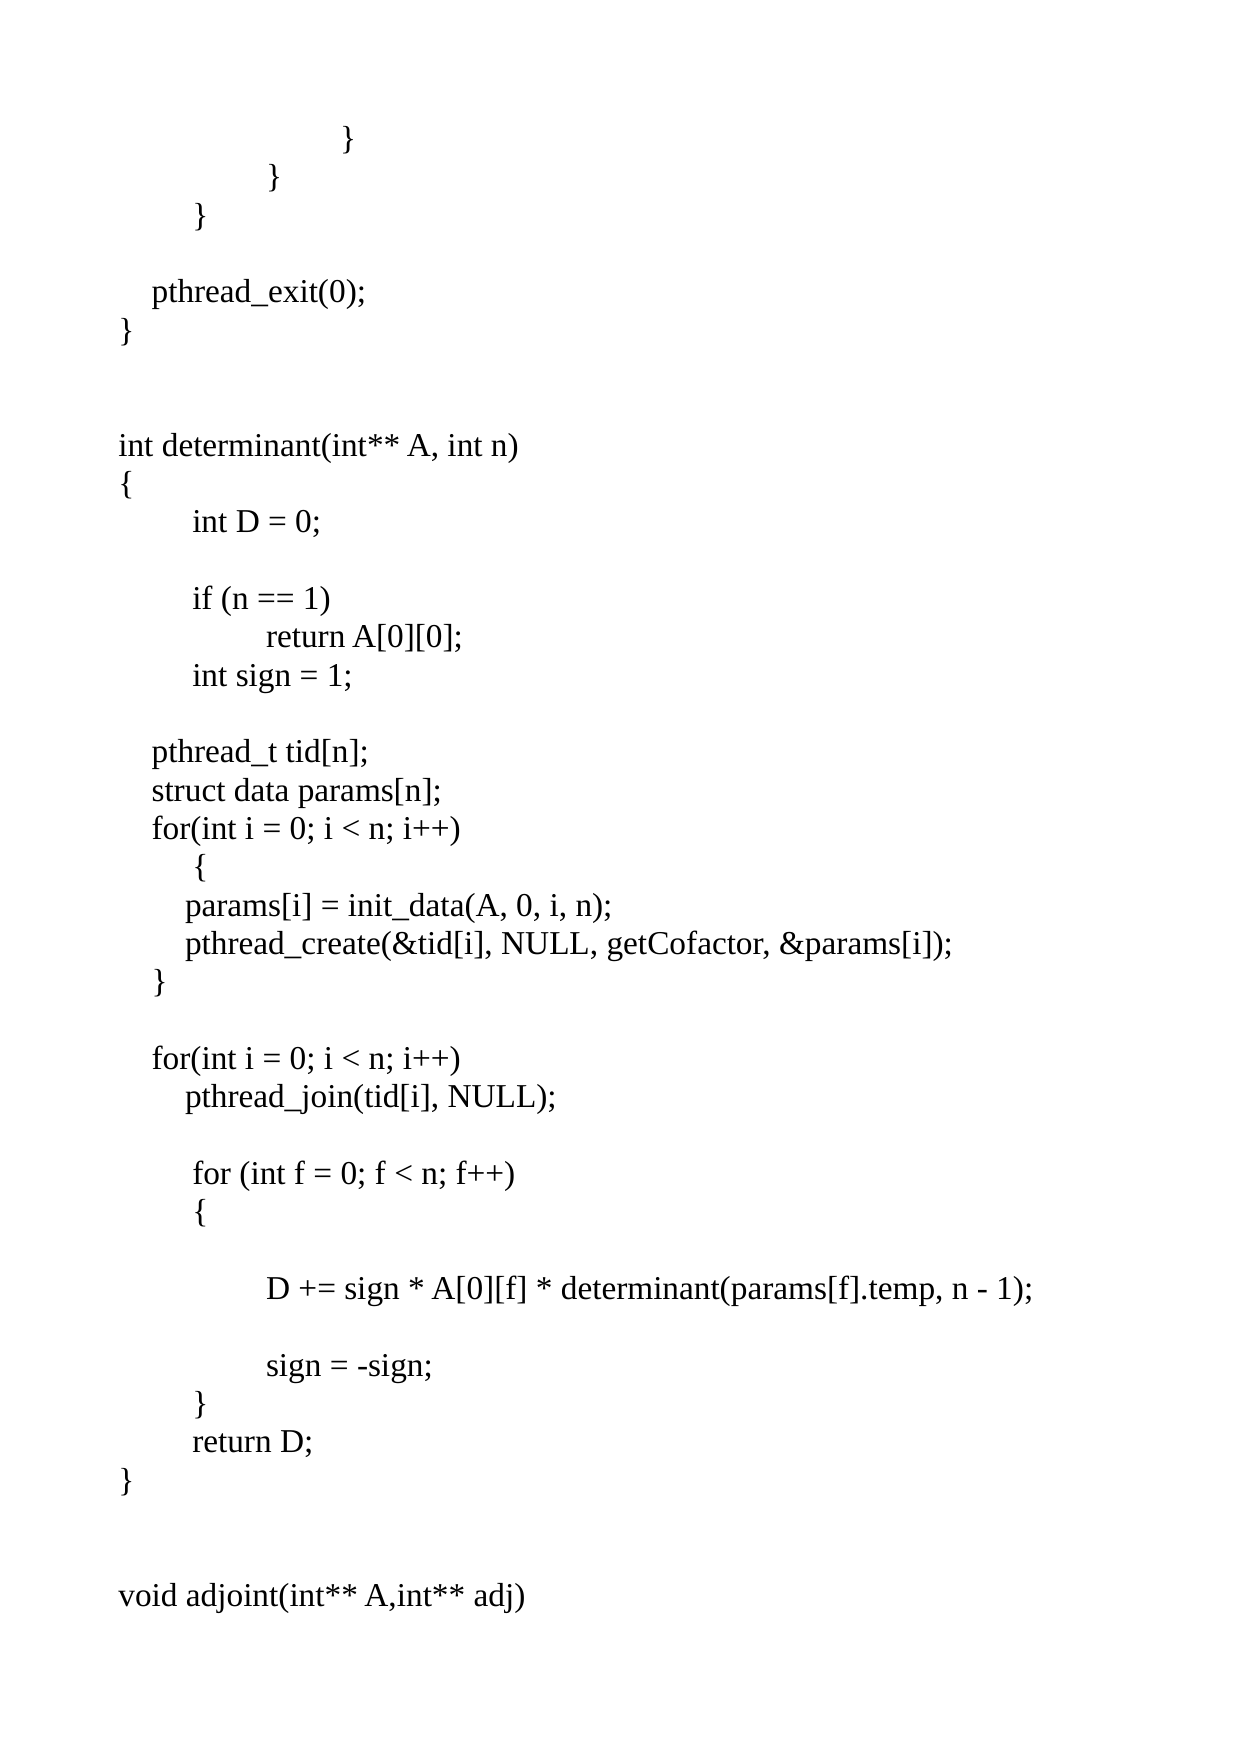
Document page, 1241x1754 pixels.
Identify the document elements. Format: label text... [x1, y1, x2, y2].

text { [118, 846, 1122, 885]
text } [118, 961, 1122, 1000]
text } [118, 310, 1122, 348]
text for(int i = 0; i < n; i++) [118, 808, 1122, 846]
text sign = -sign; [118, 1345, 1122, 1383]
text for(int i = 0; i < n; i++) [118, 1038, 1122, 1076]
text } [118, 1460, 1122, 1498]
text int sign = 1; [118, 655, 1122, 693]
text } [118, 1383, 1122, 1421]
text pthread_exit(0); [118, 271, 1122, 310]
text pthread_join(tid[i], NULL); [118, 1076, 1122, 1115]
text return D; [118, 1421, 1122, 1460]
text int D = 0; [118, 501, 1122, 540]
text struct data params[n]; [118, 770, 1122, 808]
text for (int f = 0; f < n; f++) [118, 1153, 1122, 1191]
text return A[0][0]; [118, 616, 1122, 655]
text D += sign * A[0][f] * determinant(params[f].temp, n - 1); [118, 1268, 1122, 1306]
text params[i] = init_data(A, 0, i, n); [118, 885, 1122, 923]
text { [118, 463, 1122, 501]
text int determinant(int** A, int n) [118, 425, 1122, 463]
text } [118, 118, 1122, 156]
text if (n == 1) [118, 578, 1122, 616]
text pthread_create(&tid[i], NULL, getCofactor, &params[i]); [118, 923, 1122, 961]
text pthread_t tid[n]; [118, 731, 1122, 770]
text } [118, 195, 1122, 233]
text void adjoint(int** A,int** adj) [118, 1575, 1122, 1613]
text { [118, 1191, 1122, 1230]
text } [118, 156, 1122, 195]
